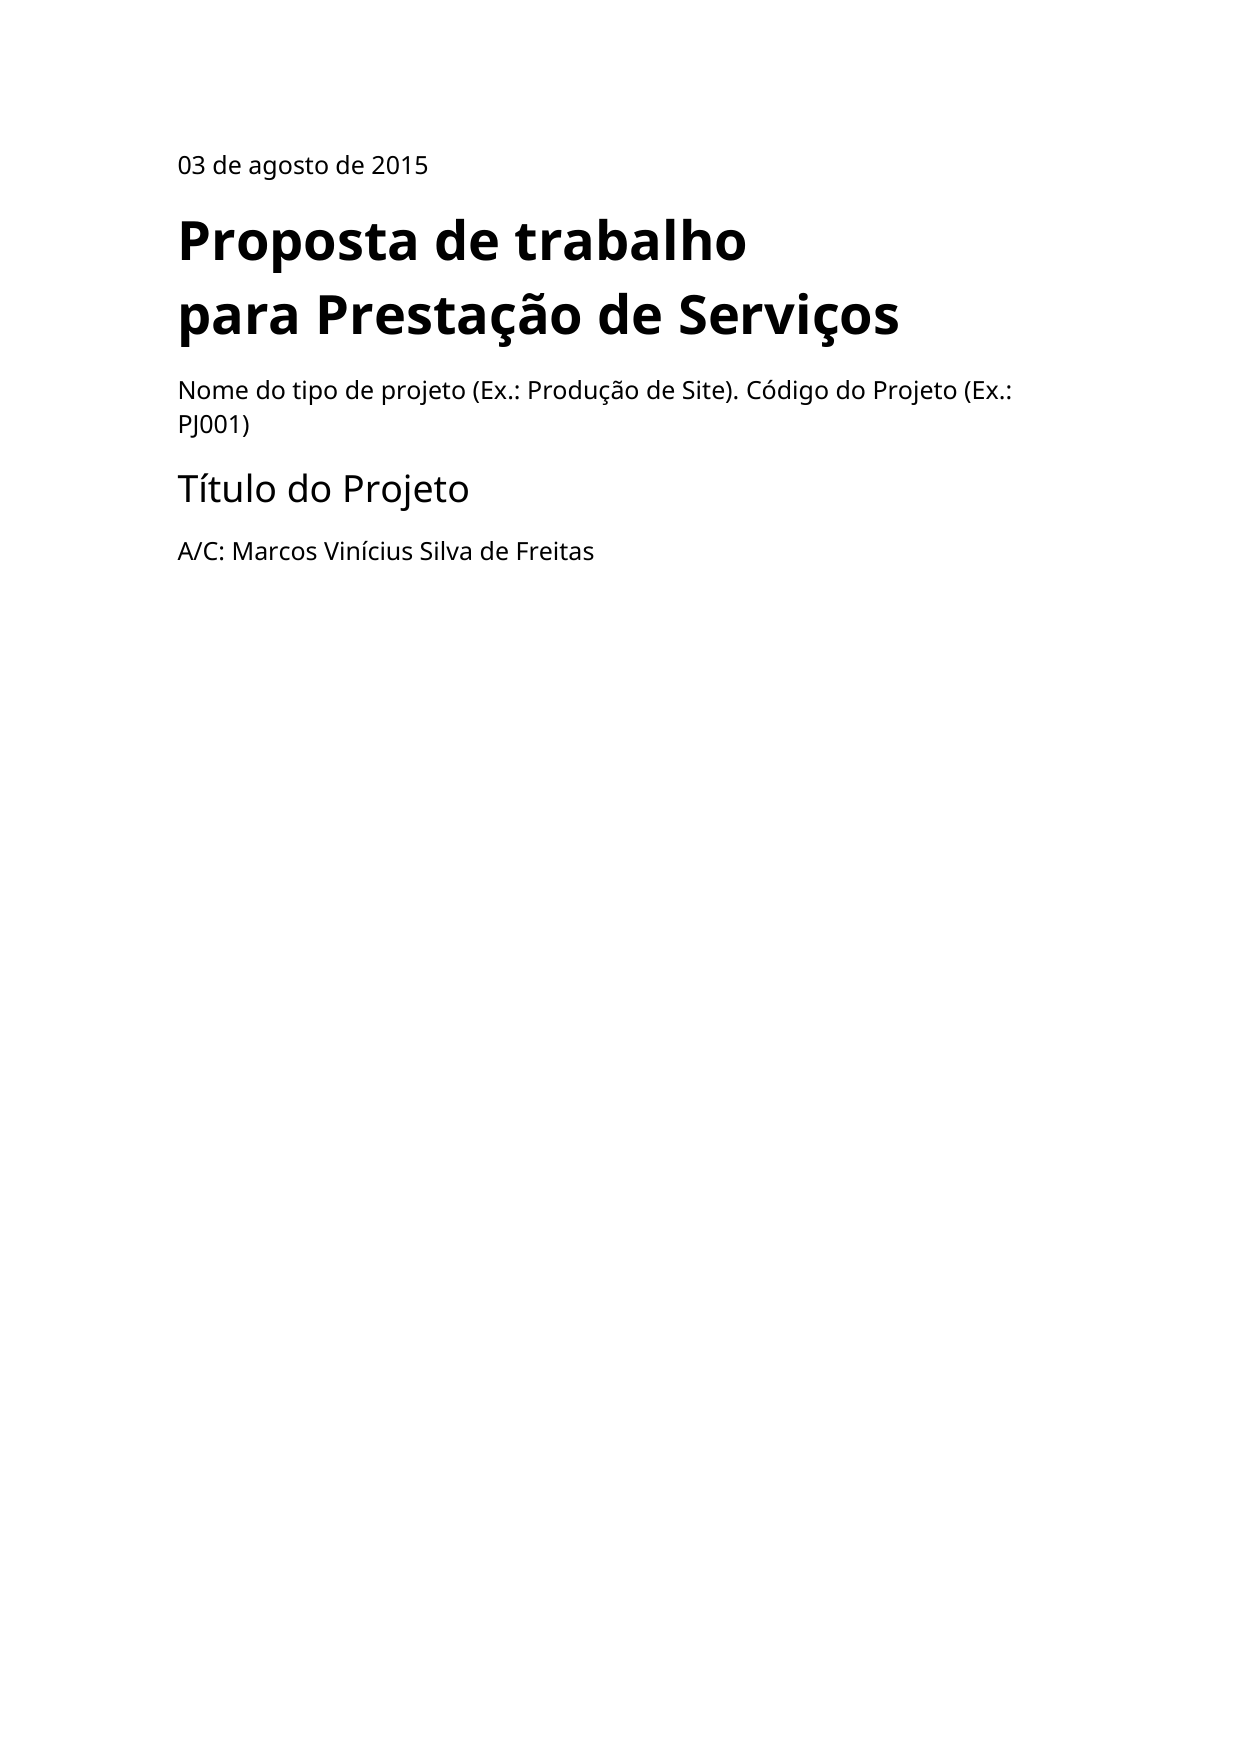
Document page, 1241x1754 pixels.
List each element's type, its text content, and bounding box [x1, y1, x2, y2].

text Título do Projeto [177, 462, 1063, 513]
text A/C: Marcos Vinícius Silva de Freitas [177, 534, 1063, 568]
text Nome do tipo de projeto (Ex.: Produção de Site). Código do Projeto (Ex.: PJ001) [177, 373, 1063, 441]
text Proposta de trabalho [177, 202, 1063, 276]
text para Prestação de Serviços [177, 276, 1063, 373]
text 03 de agosto de 2015 [177, 148, 1063, 182]
